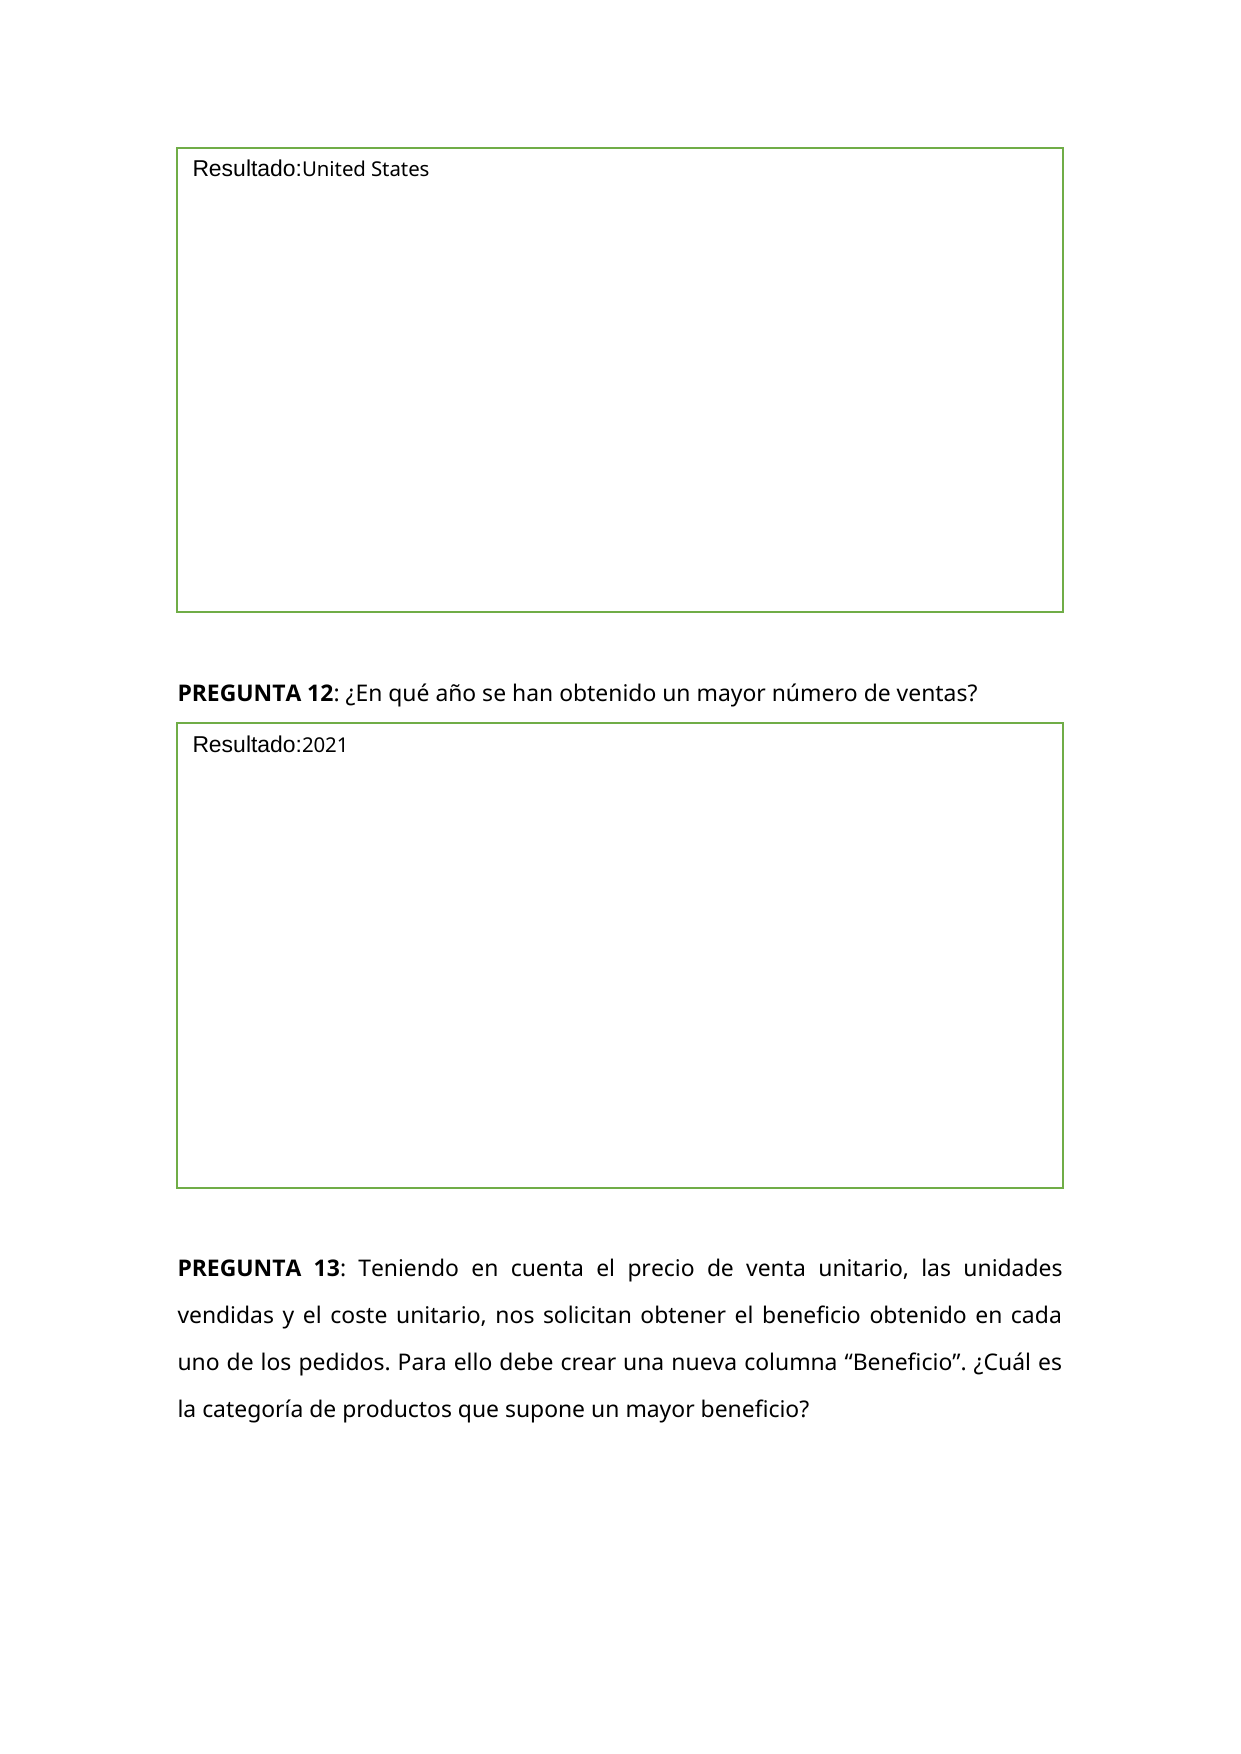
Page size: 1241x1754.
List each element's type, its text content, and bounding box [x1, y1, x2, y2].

text Resultado:United States [192, 155, 1048, 183]
text Resultado:2021 [192, 731, 1048, 759]
text PREGUNTA 13: Teniendo en cuenta el precio de venta unitario, las unidades vendidas y el coste unitario, nos solicitan obtener el beneficio obtenido en cada uno de los pedidos. Para ello debe crear una nueva columna “Beneficio”. ¿Cuál es la categoría de productos que supone un mayor beneficio? [177, 1252, 1063, 1424]
text PREGUNTA 12: ¿En qué año se han obtenido un mayor número de ventas? [177, 677, 1063, 708]
